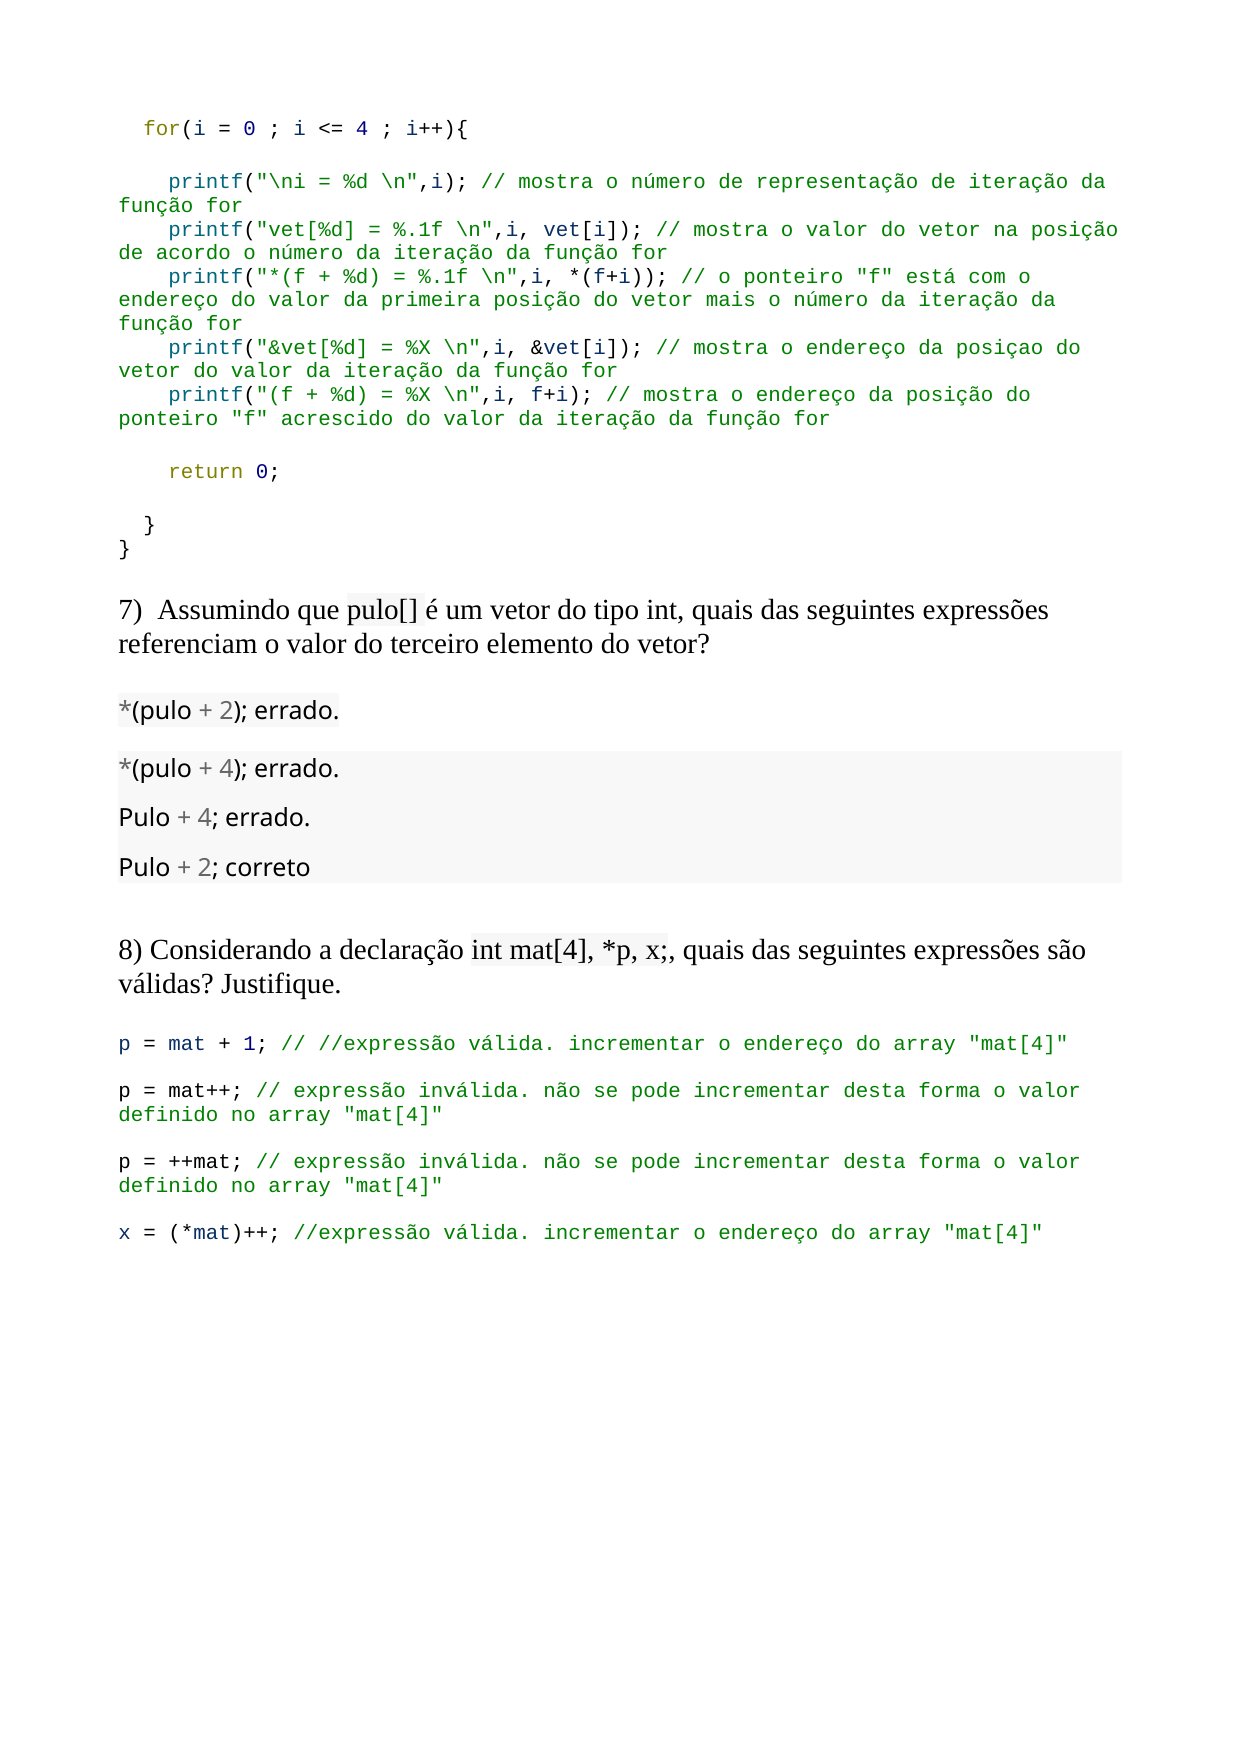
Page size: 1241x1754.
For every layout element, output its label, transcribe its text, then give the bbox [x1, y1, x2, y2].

text printf("vet[%d] = %.1f \n",i, vet[i]); // mostra o valor do vetor na posição de acordo o número da iteração da função for [118, 218, 1122, 266]
text *(pulo + 4); errado. [118, 751, 1122, 785]
text printf("(f + %d) = %X \n",i, f+i); // mostra o endereço da posição do ponteiro "f" acrescido do valor da iteração da função for [118, 384, 1122, 431]
text 7) Assumindo que pulo[] é um vetor do tipo int, quais das seguintes expressões referenciam o valor do terceiro elemento do vetor? [118, 592, 1122, 659]
text printf("&vet[%d] = %X \n",i, &vet[i]); // mostra o endereço da posiçao do vetor do valor da iteração da função for [118, 337, 1122, 384]
text for(i = 0 ; i <= 4 ; i++){ [118, 118, 1122, 142]
text p = mat++; // expressão inválida. não se pode incrementar desta forma o valor definido no array "mat[4]" [118, 1080, 1122, 1128]
text Pulo + 4; errado. [118, 800, 1122, 834]
text printf("\ni = %d \n",i); // mostra o número de representação de iteração da função for [118, 171, 1122, 218]
text } [118, 514, 1122, 538]
text return 0; [118, 461, 1122, 484]
text 8) Considerando a declaração int mat[4], *p, x;, quais das seguintes expressões são válidas? Justifique. [118, 932, 1122, 999]
text p = ++mat; // expressão inválida. não se pode incrementar desta forma o valor definido no array "mat[4]" [118, 1151, 1122, 1198]
text x = (*mat)++; //expressão válida. incrementar o endereço do array "mat[4]" [118, 1222, 1122, 1246]
text printf("*(f + %d) = %.1f \n",i, *(f+i)); // o ponteiro "f" está com o endereço do valor da primeira posição do vetor mais o número da iteração da função for [118, 266, 1122, 337]
text *(pulo + 2); errado. [118, 693, 1122, 727]
text } [118, 538, 1122, 561]
text Pulo + 2; correto [118, 849, 1122, 883]
text p = mat + 1; // //expressão válida. incrementar o endereço do array "mat[4]" [118, 1033, 1122, 1057]
